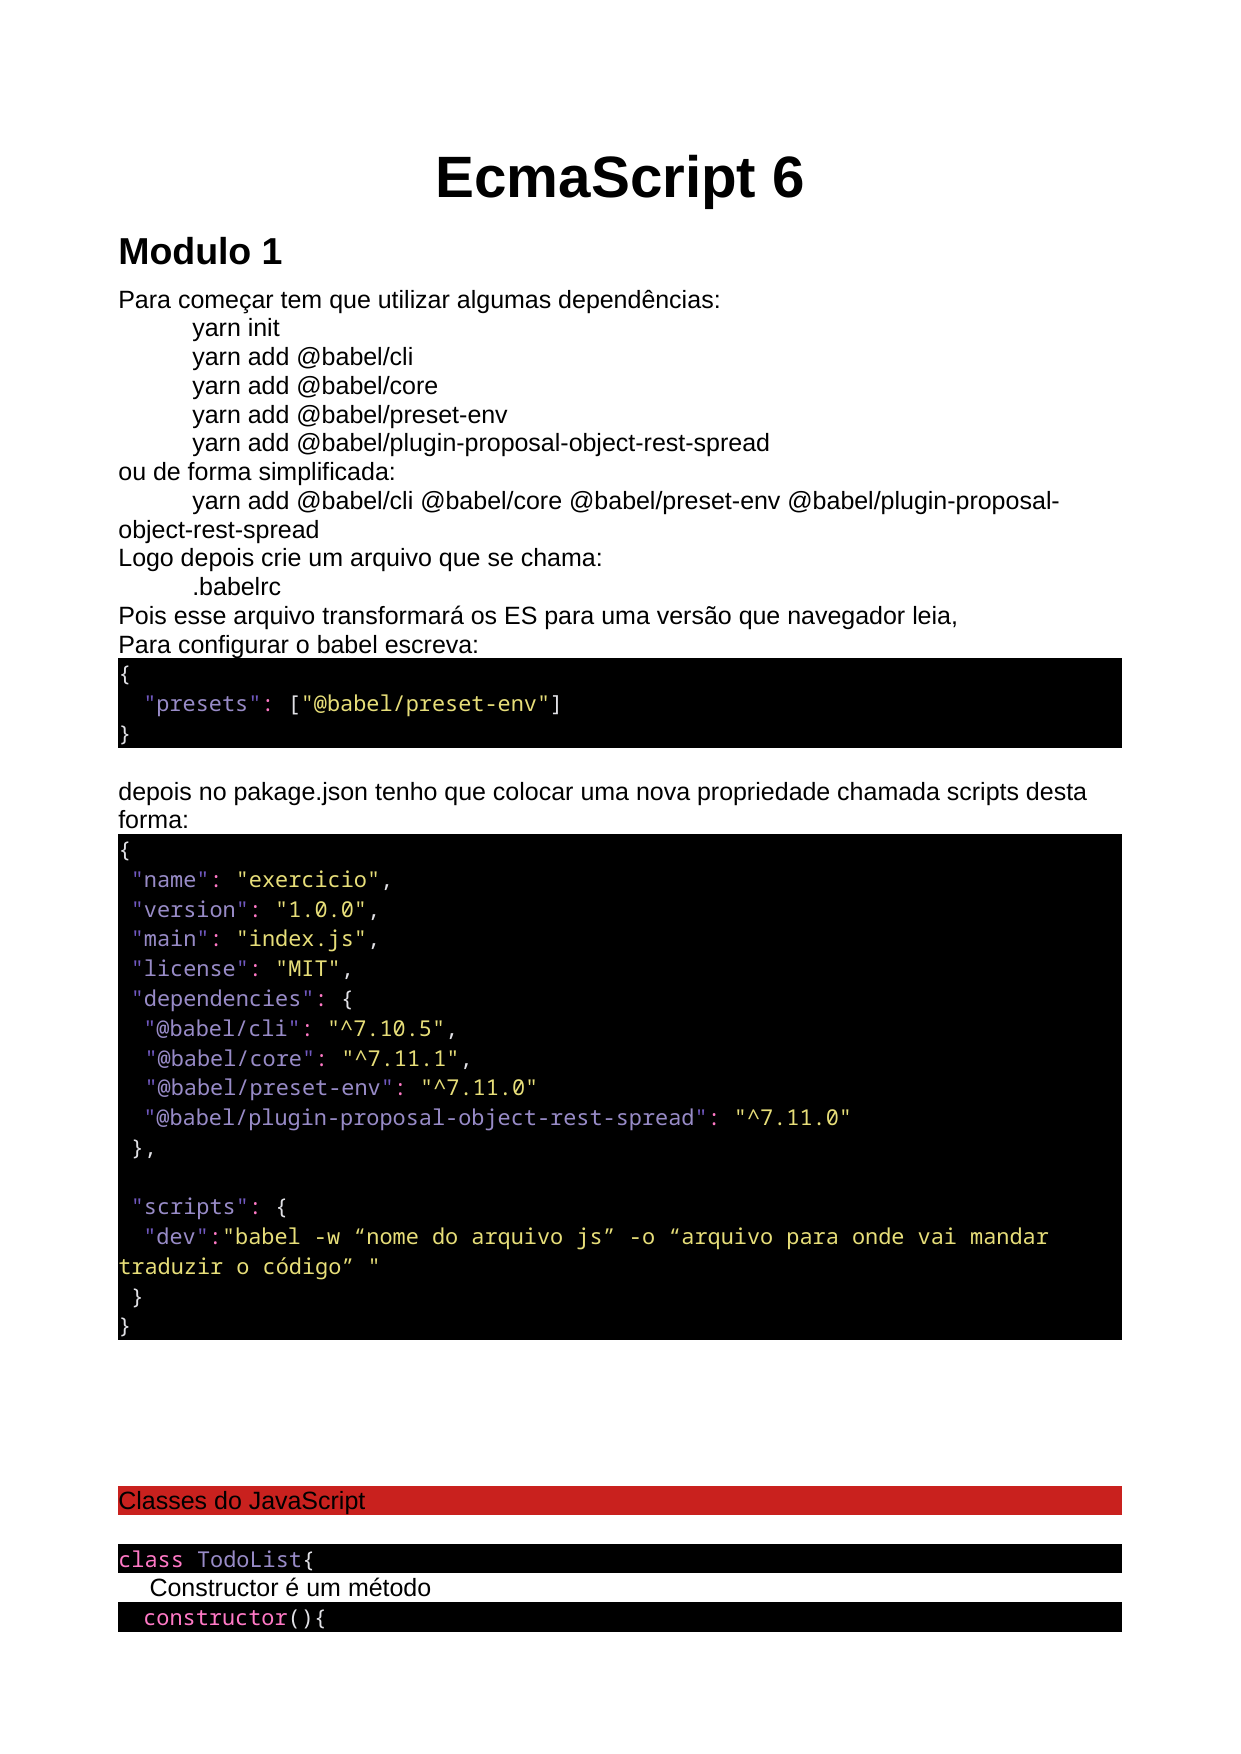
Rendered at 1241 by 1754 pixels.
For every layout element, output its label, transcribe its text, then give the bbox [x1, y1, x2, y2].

text class TodoList{ [118, 1544, 1122, 1573]
text } [118, 718, 1122, 748]
text "@babel/core": "^7.11.1", [118, 1042, 1122, 1072]
text constructor(){ [118, 1602, 1122, 1632]
text "dependencies": { [118, 983, 1122, 1013]
text Para começar tem que utilizar algumas dependências: [118, 284, 1122, 313]
text yarn add @babel/plugin-proposal-object-rest-spread [118, 428, 1122, 457]
text yarn add @babel/cli @babel/core @babel/preset-env @babel/plugin-proposal-object-rest-spread [118, 486, 1122, 543]
text } [118, 1311, 1122, 1340]
text }, [118, 1132, 1122, 1162]
text "@babel/cli": "^7.10.5", [118, 1013, 1122, 1042]
text "dev":"babel -w “nome do arquivo js” -o “arquivo para onde vai mandar traduzir o código” " [118, 1221, 1122, 1281]
text "license": "MIT", [118, 953, 1122, 983]
text yarn init [118, 313, 1122, 342]
text Pois esse arquivo transformará os ES para uma versão que navegador leia, [118, 601, 1122, 629]
text "@babel/preset-env": "^7.11.0" [118, 1072, 1122, 1102]
title EcmaScript 6 [118, 143, 1122, 210]
text yarn add @babel/cli [118, 342, 1122, 371]
text "@babel/plugin-proposal-object-rest-spread": "^7.11.0" [118, 1102, 1122, 1132]
text "name": "exercicio", [118, 864, 1122, 893]
text Classes do JavaScript [118, 1486, 1122, 1515]
text { [118, 658, 1122, 688]
text { [118, 834, 1122, 864]
text } [118, 1281, 1122, 1311]
text yarn add @babel/preset-env [118, 399, 1122, 428]
text "presets": ["@babel/preset-env"] [118, 688, 1122, 718]
text ou de forma simplificada: [118, 457, 1122, 486]
text "scripts": { [118, 1191, 1122, 1221]
text Constructor é um método [118, 1573, 1122, 1602]
text Para configurar o babel escreva: [118, 629, 1122, 658]
text "version": "1.0.0", [118, 893, 1122, 923]
text yarn add @babel/core [118, 371, 1122, 399]
text .babelrc [118, 572, 1122, 601]
subtitle Modulo 1 [118, 229, 1122, 272]
text depois no pakage.json tenho que colocar uma nova propriedade chamada scripts desta forma: [118, 776, 1122, 834]
text Logo depois crie um arquivo que se chama: [118, 543, 1122, 572]
text "main": "index.js", [118, 923, 1122, 953]
